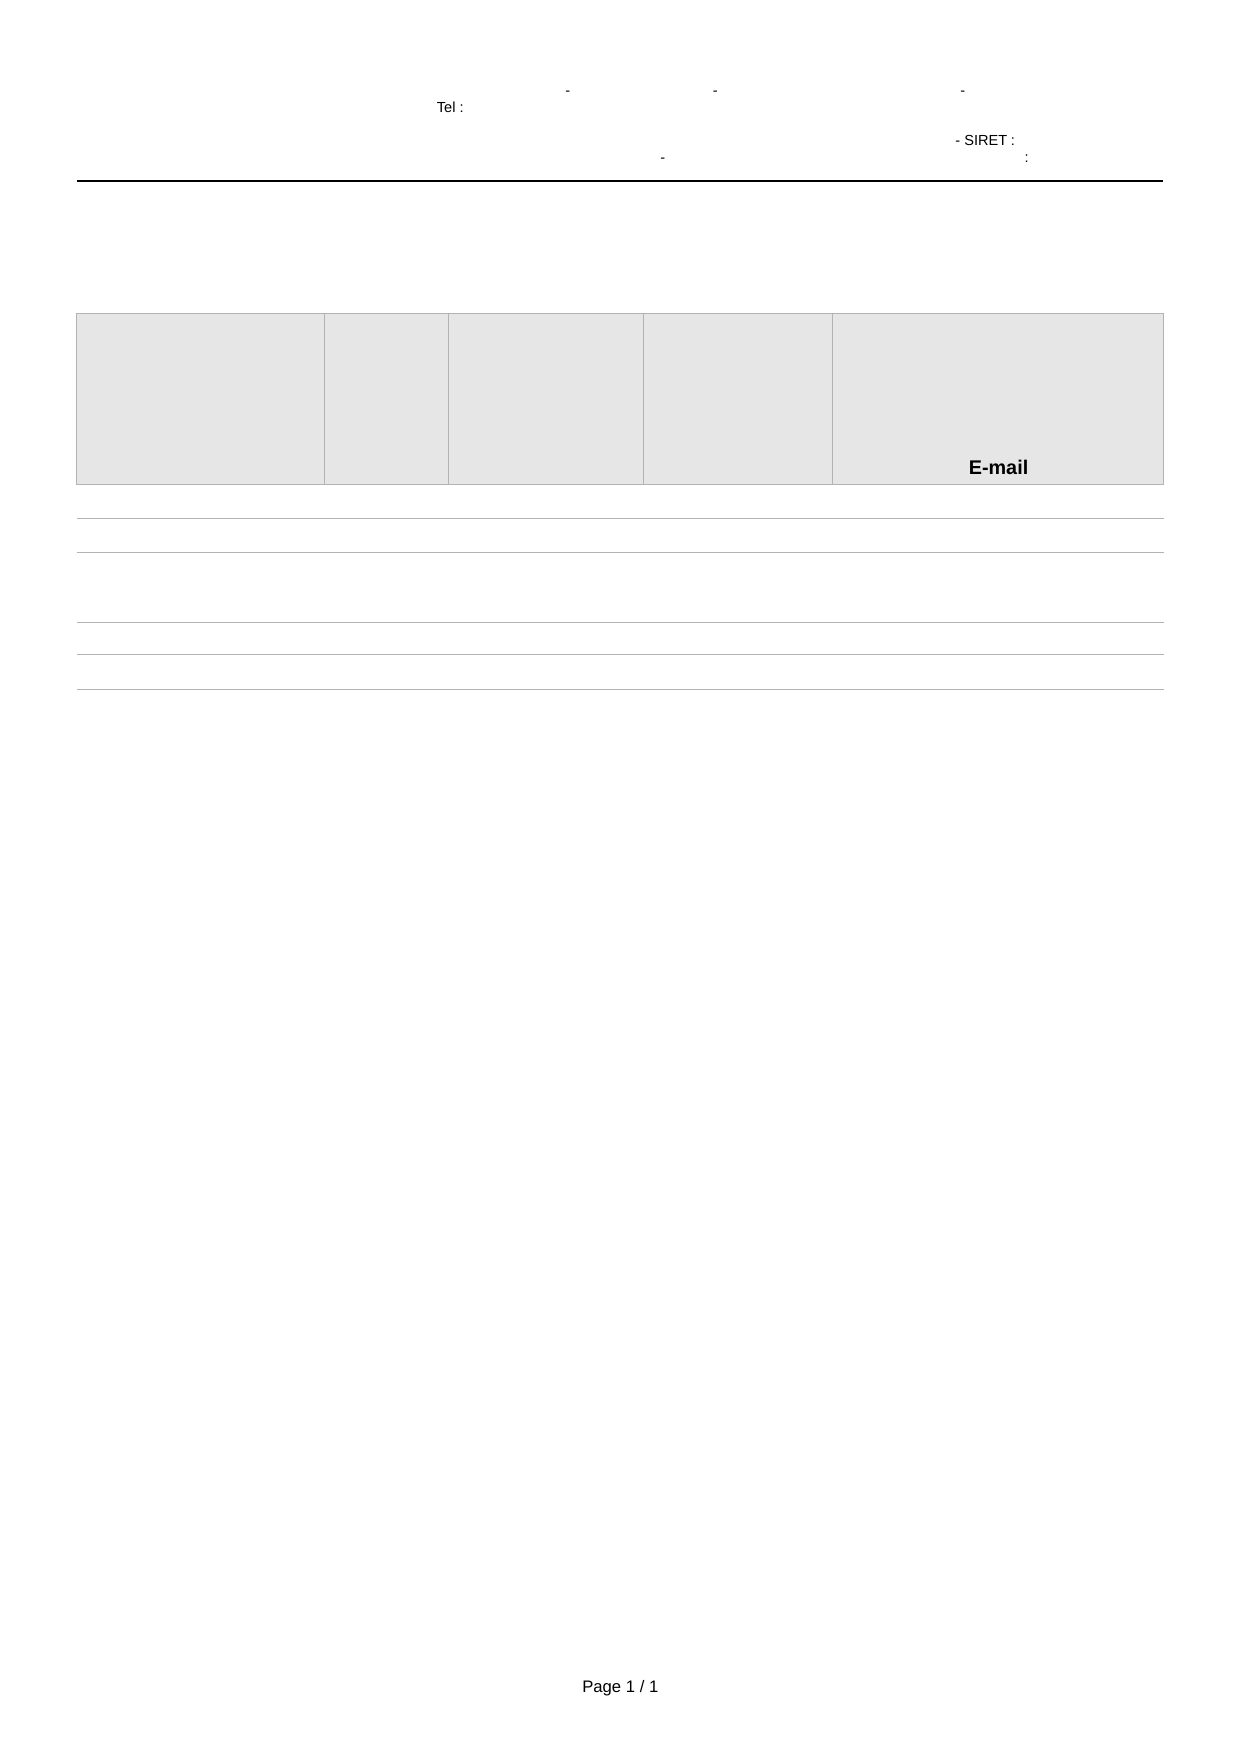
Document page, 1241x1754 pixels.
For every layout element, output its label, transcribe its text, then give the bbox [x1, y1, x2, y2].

text <setLang(user.lang or 'en_US')> [77, 214, 1163, 228]
table_cell </if> [77, 623, 325, 654]
table_cell [449, 623, 643, 654]
table_cell [449, 485, 643, 518]
table_cell [833, 655, 1164, 689]
table_header <getLang()=="fr_FR" and u"Ligne directe" or "Direct line"> [449, 314, 643, 484]
table_cell [643, 623, 833, 654]
table_cell [325, 623, 449, 654]
table_cell [833, 485, 1164, 518]
table_cell </for> [77, 655, 325, 689]
table_cell [325, 519, 449, 552]
table_cell [643, 655, 833, 689]
table_cell [449, 655, 643, 689]
table_cell <o.name> [77, 553, 325, 622]
table_cell [449, 519, 643, 552]
table_header <getLang()=="fr_FR" and u"Portable" or "Mobile"> [644, 314, 832, 484]
table_cell [325, 655, 449, 689]
table_cell <o.email or ''> [833, 553, 1164, 622]
table_cell [325, 485, 449, 518]
table_cell <o.mobile and format(o.mobile, phone=True)> [643, 553, 833, 622]
table_cell [833, 623, 1164, 654]
table_cell <for each="o in objects"> [77, 485, 325, 518]
table_header E-mail [833, 314, 1163, 484]
table_cell <o.internal_number> [325, 553, 449, 622]
text <getLang()=="fr_FR" and u"Annuaire téléphonique" or u"Phone directory"> [77, 243, 1163, 281]
table_cell [643, 519, 833, 552]
table_header <getLang()=="fr_FR" and u"Numéro interne" or u"Internal number"> [325, 314, 448, 484]
table_cell [643, 485, 833, 518]
table_cell <if test="o.internal_number"> [77, 519, 325, 552]
table_header <getLang()=="fr_FR" and u"Nom" or u"Name"> [77, 314, 324, 484]
table_cell [833, 519, 1164, 552]
table_cell <o.phone and format(o.phone, phone=True)> [449, 553, 643, 622]
